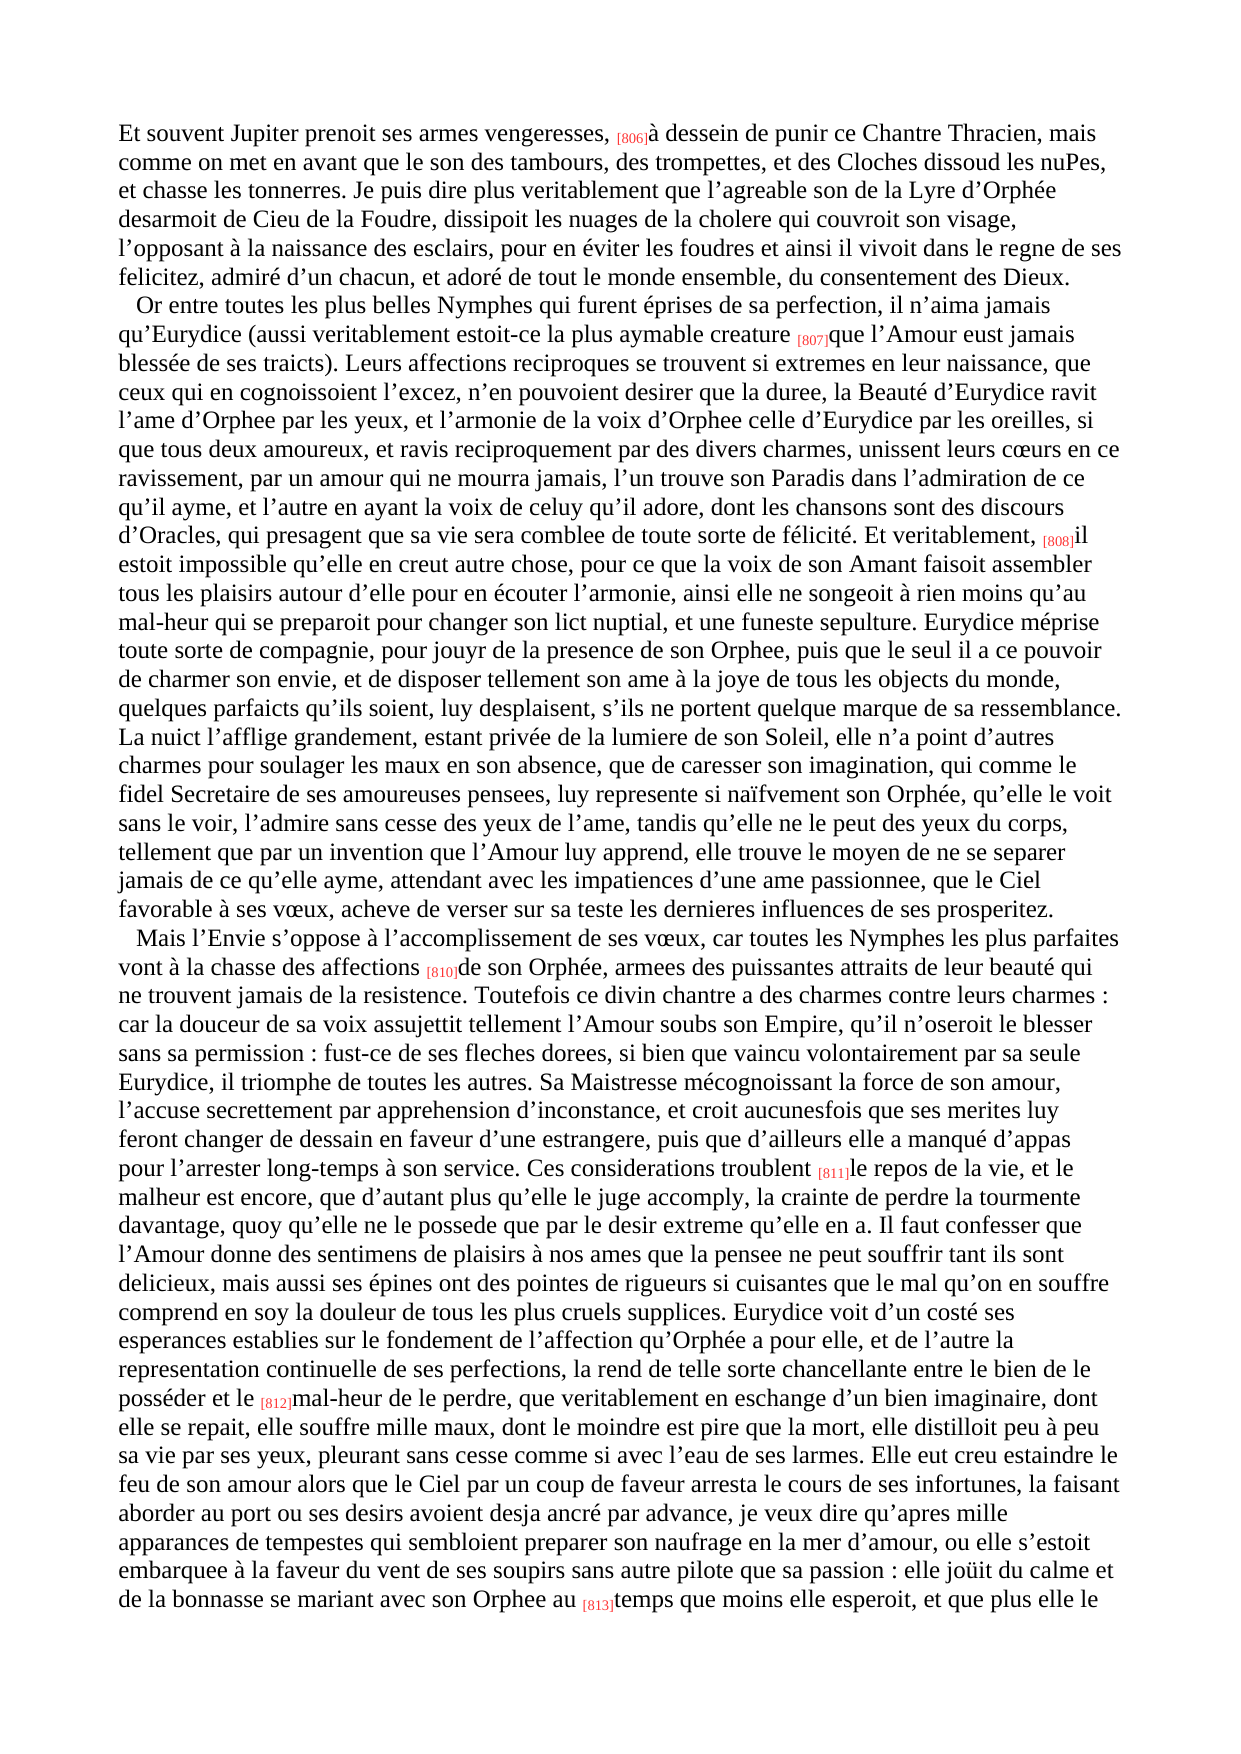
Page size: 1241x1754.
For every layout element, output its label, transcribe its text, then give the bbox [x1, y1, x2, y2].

text Or entre toutes les plus belles Nymphes qui furent éprises de sa perfection, il n’aima jamais qu’Eurydice (aussi veritablement estoit-ce la plus aymable creature [807]que l’Amour eust jamais blessée de ses traicts). Leurs affections reciproques se trouvent si extremes en leur naissance, que ceux qui en cognoissoient l’excez, n’en pouvoient desirer que la duree, la Beauté d’Eurydice ravit l’ame d’Orphee par les yeux, et l’armonie de la voix d’Orphee celle d’Eurydice par les oreilles, si que tous deux amoureux, et ravis reciproquement par des divers charmes, unissent leurs cœurs en ce ravissement, par un amour qui ne mourra jamais, l’un trouve son Paradis dans l’admiration de ce qu’il ayme, et l’autre en ayant la voix de celuy qu’il adore, dont les chansons sont des discours d’Oracles, qui presagent que sa vie sera comblee de toute sorte de félicité. Et veritablement, [808]il estoit impossible qu’elle en creut autre chose, pour ce que la voix de son Amant faisoit assembler tous les plaisirs autour d’elle pour en écouter l’armonie, ainsi elle ne songeoit à rien moins qu’au mal-heur qui se preparoit pour changer son lict nuptial, et une funeste sepulture. Eurydice méprise toute sorte de compagnie, pour jouyr de la presence de son Orphee, puis que le seul il a ce pouvoir de charmer son envie, et de disposer tellement son ame à la joye de tous les objects du monde, quelques parfaicts qu’ils soient, luy desplaisent, s’ils ne portent quelque marque de sa ressemblance. La nuict l’afflige grandement, estant privée de la lumiere de son Soleil, elle n’a point d’autres charmes pour soulager les maux en son absence, que de caresser son imagination, qui comme le fidel Secretaire de ses amoureuses pensees, luy represente si naïfvement son Orphée, qu’elle le voit sans le voir, l’admire sans cesse des yeux de l’ame, tandis qu’elle ne le peut des yeux du corps, tellement que par un invention que l’Amour luy apprend, elle trouve le moyen de ne se separer jamais de ce qu’elle ayme, attendant avec les impatiences d’une ame passionnee, que le Ciel favorable à ses vœux, acheve de verser sur sa teste les dernieres influences de ses prosperitez. [118, 291, 1122, 923]
text Mais l’Envie s’oppose à l’accomplissement de ses vœux, car toutes les Nymphes les plus parfaites vont à la chasse des affections [810]de son Orphée, armees des puissantes attraits de leur beauté qui ne trouvent jamais de la resistence. Toutefois ce divin chantre a des charmes contre leurs charmes : car la douceur de sa voix assujettit tellement l’Amour soubs son Empire, qu’il n’oseroit le blesser sans sa permission : fust-ce de ses fleches dorees, si bien que vaincu volontairement par sa seule Eurydice, il triomphe de toutes les autres. Sa Maistresse mécognoissant la force de son amour, l’accuse secrettement par apprehension d’inconstance, et croit aucunesfois que ses merites luy feront changer de dessain en faveur d’une estrangere, puis que d’ailleurs elle a manqué d’appas pour l’arrester long-temps à son service. Ces considerations troublent [811]le repos de la vie, et le malheur est encore, que d’autant plus qu’elle le juge accomply, la crainte de perdre la tourmente davantage, quoy qu’elle ne le possede que par le desir extreme qu’elle en a. Il faut confesser que l’Amour donne des sentimens de plaisirs à nos ames que la pensee ne peut souffrir tant ils sont delicieux, mais aussi ses épines ont des pointes de rigueurs si cuisantes que le mal qu’on en souffre comprend en soy la douleur de tous les plus cruels supplices. Eurydice voit d’un costé ses esperances establies sur le fondement de l’affection qu’Orphée a pour elle, et de l’autre la representation continuelle de ses perfections, la rend de telle sorte chancellante entre le bien de le posséder et le [812]mal-heur de le perdre, que veritablement en eschange d’un bien imaginaire, dont elle se repait, elle souffre mille maux, dont le moindre est pire que la mort, elle distilloit peu à peu sa vie par ses yeux, pleurant sans cesse comme si avec l’eau de ses larmes. Elle eut creu estaindre le feu de son amour alors que le Ciel par un coup de faveur arresta le cours de ses infortunes, la faisant aborder au port ou ses desirs avoient desja ancré par advance, je veux dire qu’apres mille apparances de tempestes qui sembloient preparer son naufrage en la mer d’amour, ou elle s’estoit embarquee à la faveur du vent de ses soupirs sans autre pilote que sa passion : elle joüit du calme et de la bonnasse se mariant avec son Orphee au [813]temps que moins elle esperoit, et que plus elle le [118, 923, 1122, 1613]
text Et souvent Jupiter prenoit ses armes vengeresses, [806]à dessein de punir ce Chantre Thracien, mais comme on met en avant que le son des tambours, des trompettes, et des Cloches dissoud les nuPes, et chasse les tonnerres. Je puis dire plus veritablement que l’agreable son de la Lyre d’Orphée desarmoit de Cieu de la Foudre, dissipoit les nuages de la cholere qui couvroit son visage, l’opposant à la naissance des esclairs, pour en éviter les foudres et ainsi il vivoit dans le regne de ses felicitez, admiré d’un chacun, et adoré de tout le monde ensemble, du consentement des Dieux. [118, 118, 1122, 291]
